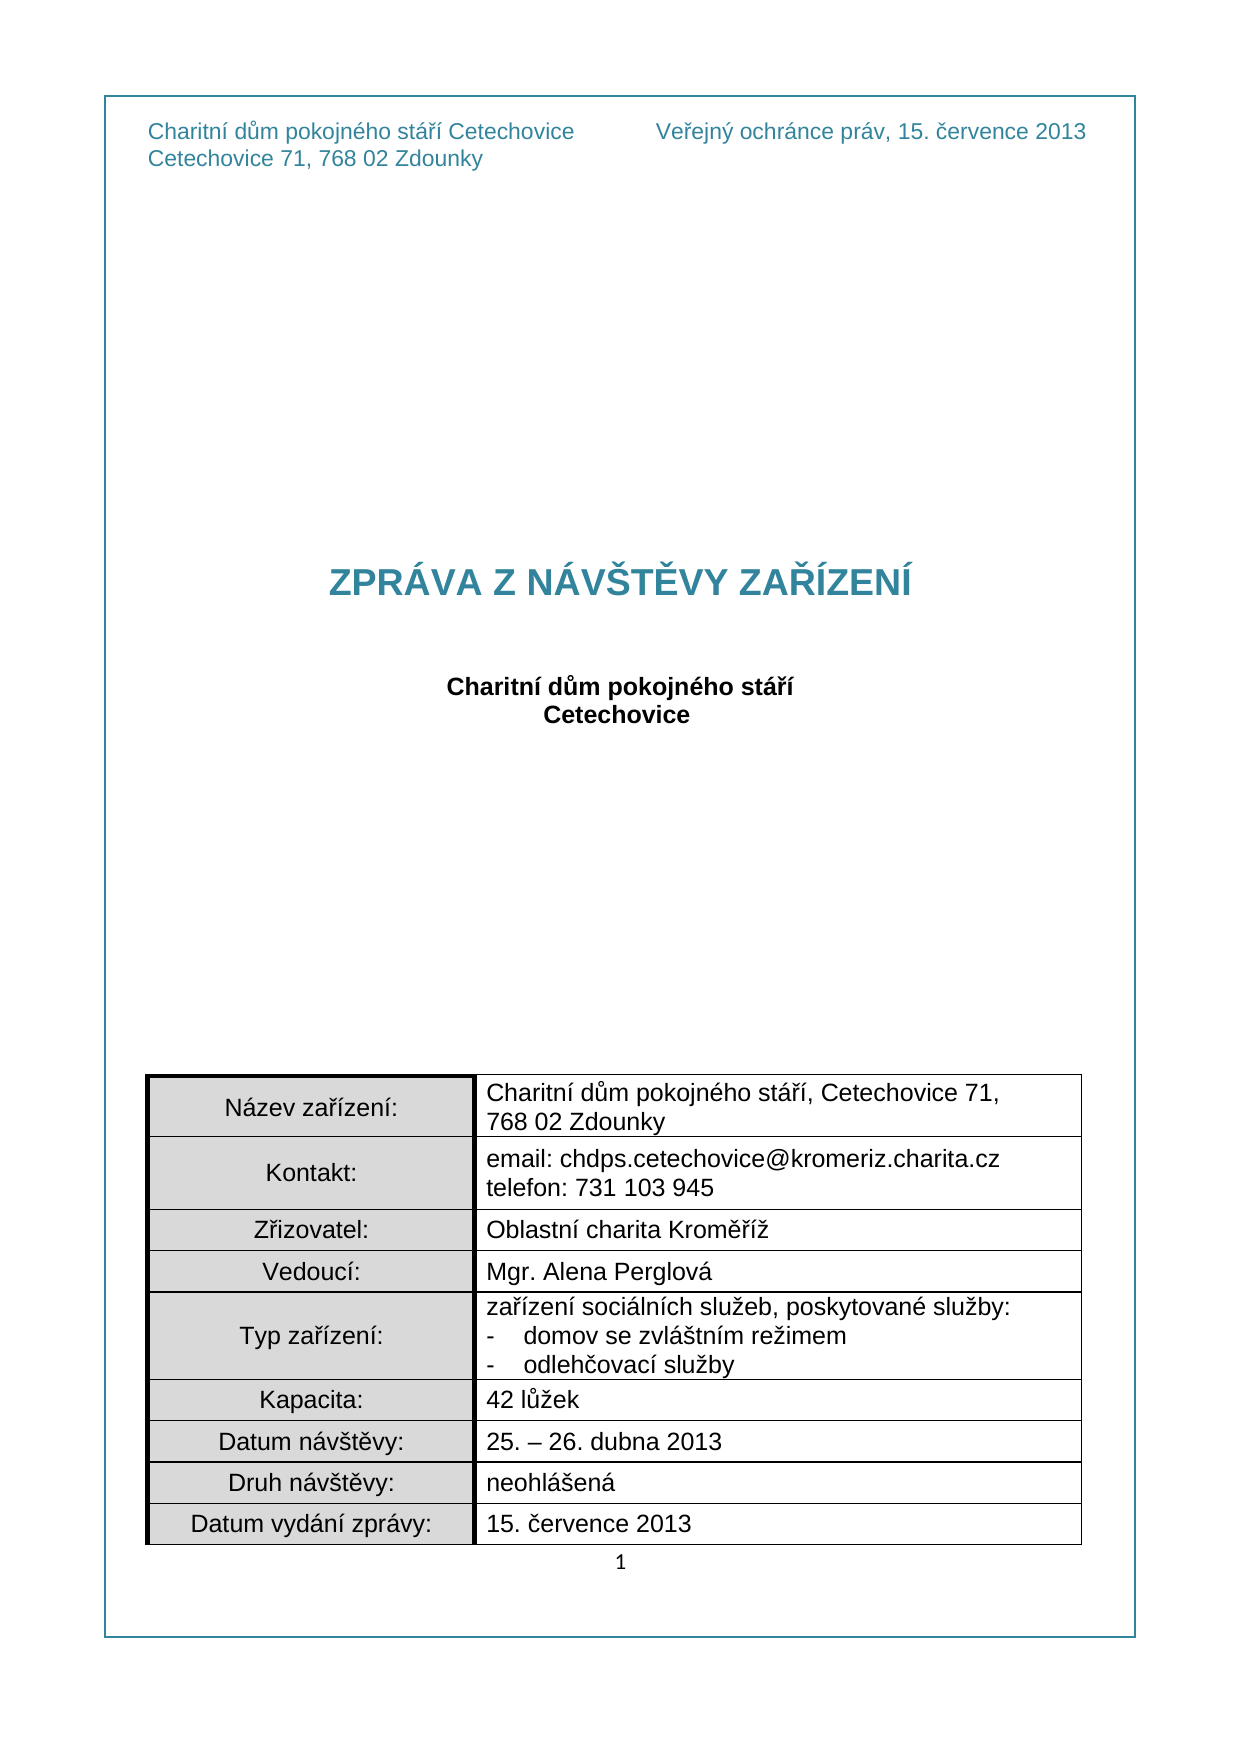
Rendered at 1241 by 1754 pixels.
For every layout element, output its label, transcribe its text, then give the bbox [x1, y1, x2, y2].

table_cell Kapacita: [150, 1380, 472, 1420]
table_cell Typ zařízení: [150, 1293, 472, 1379]
text Charitní dům pokojného stáří [148, 672, 1092, 700]
table_cell Datum návštěvy: [150, 1421, 472, 1461]
table_header Charitní dům pokojného stáří, Cetechovice 71, 768 02 Zdounky [477, 1075, 1081, 1136]
table_cell 15. července 2013 [477, 1504, 1081, 1544]
table_cell Kontakt: [150, 1137, 472, 1209]
text ZPRÁVA Z NÁVŠTĚVY ZAŘÍZENÍ [148, 561, 1092, 604]
table_cell Vedoucí: [150, 1251, 472, 1291]
table_cell Zřizovatel: [150, 1210, 472, 1250]
table_cell Druh návštěvy: [150, 1463, 472, 1503]
text Cetechovice [148, 700, 1092, 729]
table_cell email: chdps.cetechovice@kromeriz.charita.cz telefon: 731 103 945 [477, 1137, 1081, 1209]
table_header Název zařízení: [150, 1078, 472, 1136]
table_cell zařízení sociálních služeb, poskytované služby: domov se zvláštním režimem odlehčovací služby [477, 1293, 1081, 1379]
table_cell Mgr. Alena Perglová [477, 1251, 1081, 1291]
table_cell Datum vydání zprávy: [150, 1504, 472, 1544]
table_cell Oblastní charita Kroměříž [477, 1210, 1081, 1250]
table_cell 42 lůžek [477, 1380, 1081, 1420]
table_cell neohlášená [477, 1463, 1081, 1503]
table_cell 25. – 26. dubna 2013 [477, 1421, 1081, 1461]
